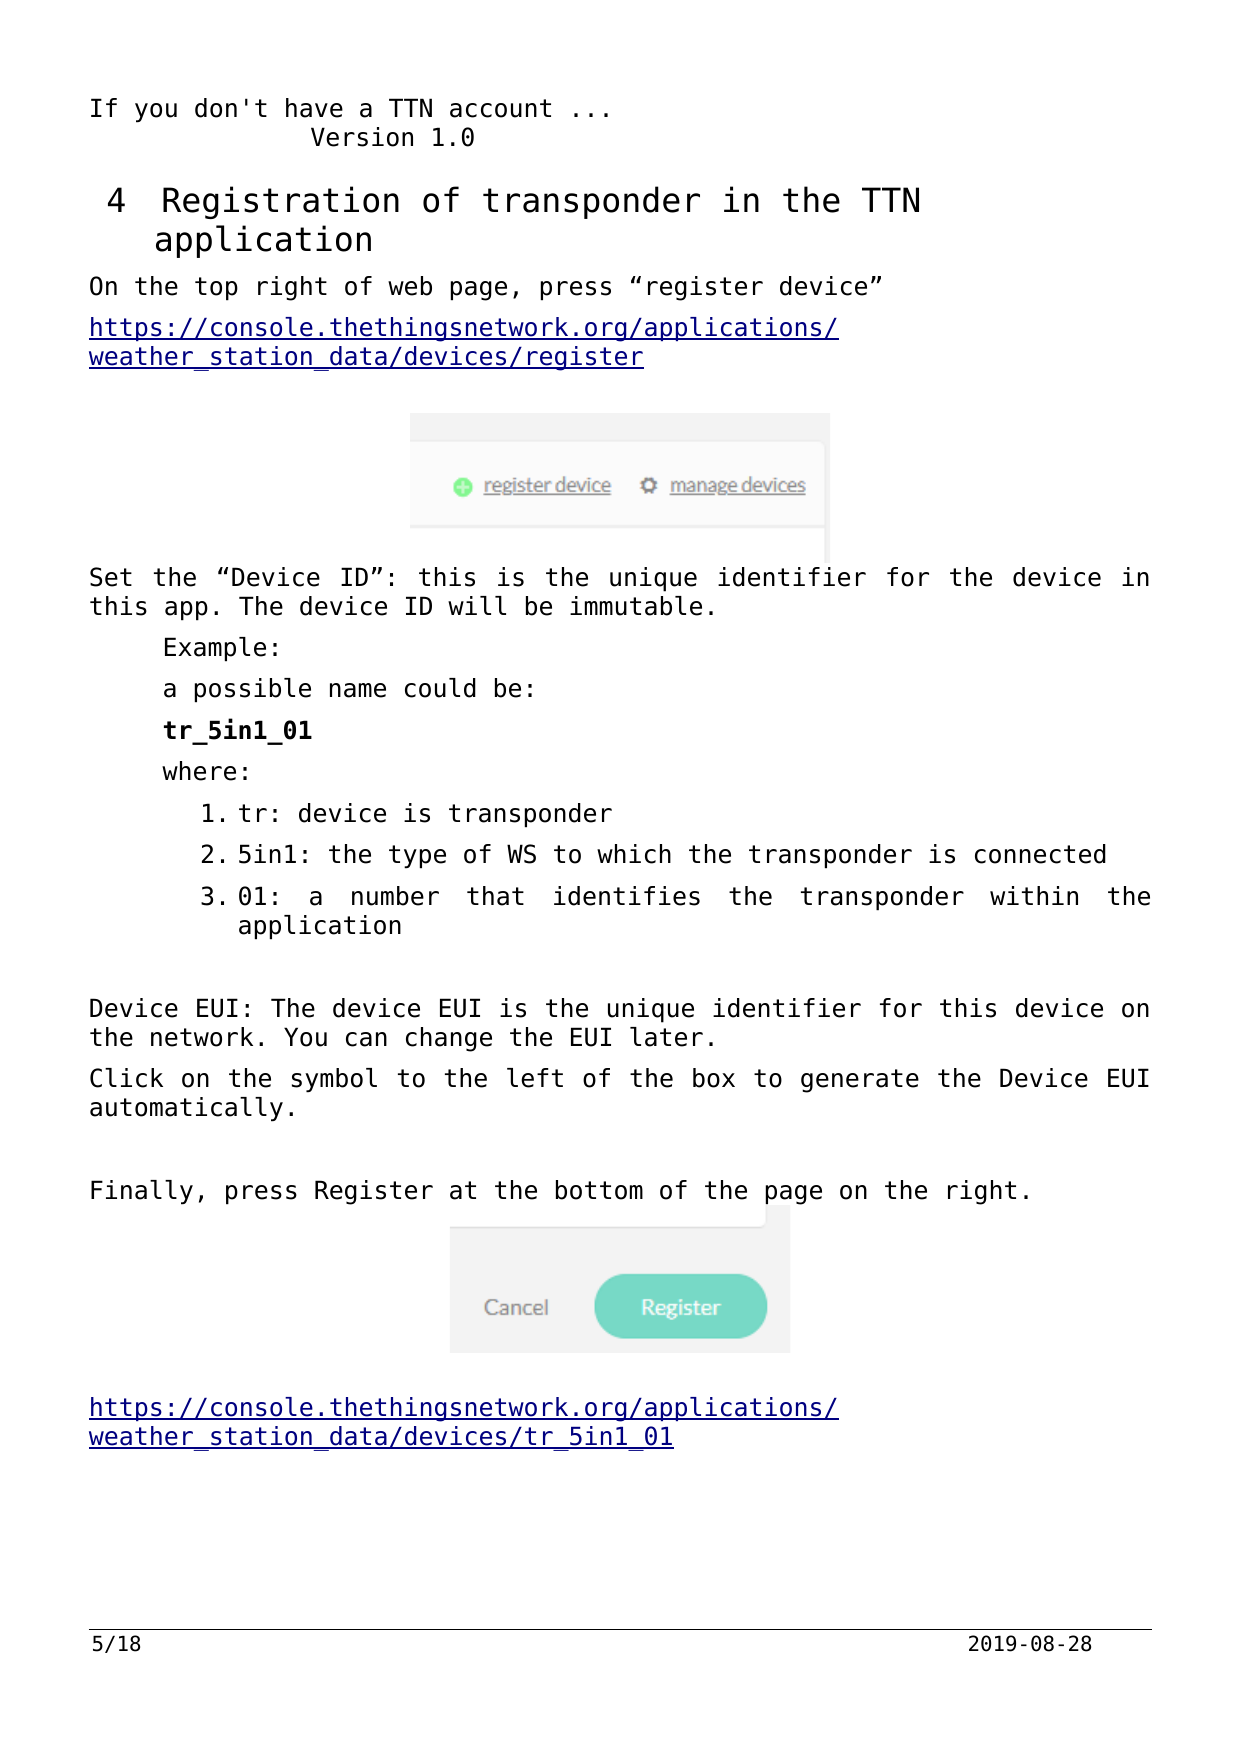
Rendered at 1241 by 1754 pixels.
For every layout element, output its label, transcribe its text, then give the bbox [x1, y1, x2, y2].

list 01: a number that identifies the transponder within the application [200, 882, 1152, 940]
text where: [162, 758, 1152, 787]
picture [410, 413, 831, 563]
text https://console.thethingsnetwork.org/applications/weather_station_data/devices/register [88, 314, 1152, 372]
text Example: [162, 633, 1152, 662]
subtitle Registration of transponder in the TTN application [106, 182, 1152, 260]
text a possible name could be: [162, 675, 1152, 704]
text Set the “Device ID”: this is the unique identifier for the device in this app. The device ID will be immutable. [88, 426, 1152, 621]
text Click on the symbol to the left of the box to generate the Device EUI automatically. [88, 1064, 1152, 1122]
text tr_5in1_01 [162, 716, 1152, 745]
text On the top right of web page, press “register device” [88, 272, 1152, 301]
list tr: device is transponder [200, 799, 1152, 828]
text Device EUI: The device EUI is the unique identifier for this device on the network. You can change the EUI later. [88, 994, 1152, 1052]
text Finally, press Register at the bottom of the page on the right. [88, 1176, 1152, 1205]
text https://console.thethingsnetwork.org/applications/weather_station_data/devices/tr_5in1_01 [88, 1394, 1152, 1452]
picture [449, 1205, 791, 1353]
list 5in1: the type of WS to which the transponder is connected [200, 841, 1152, 870]
